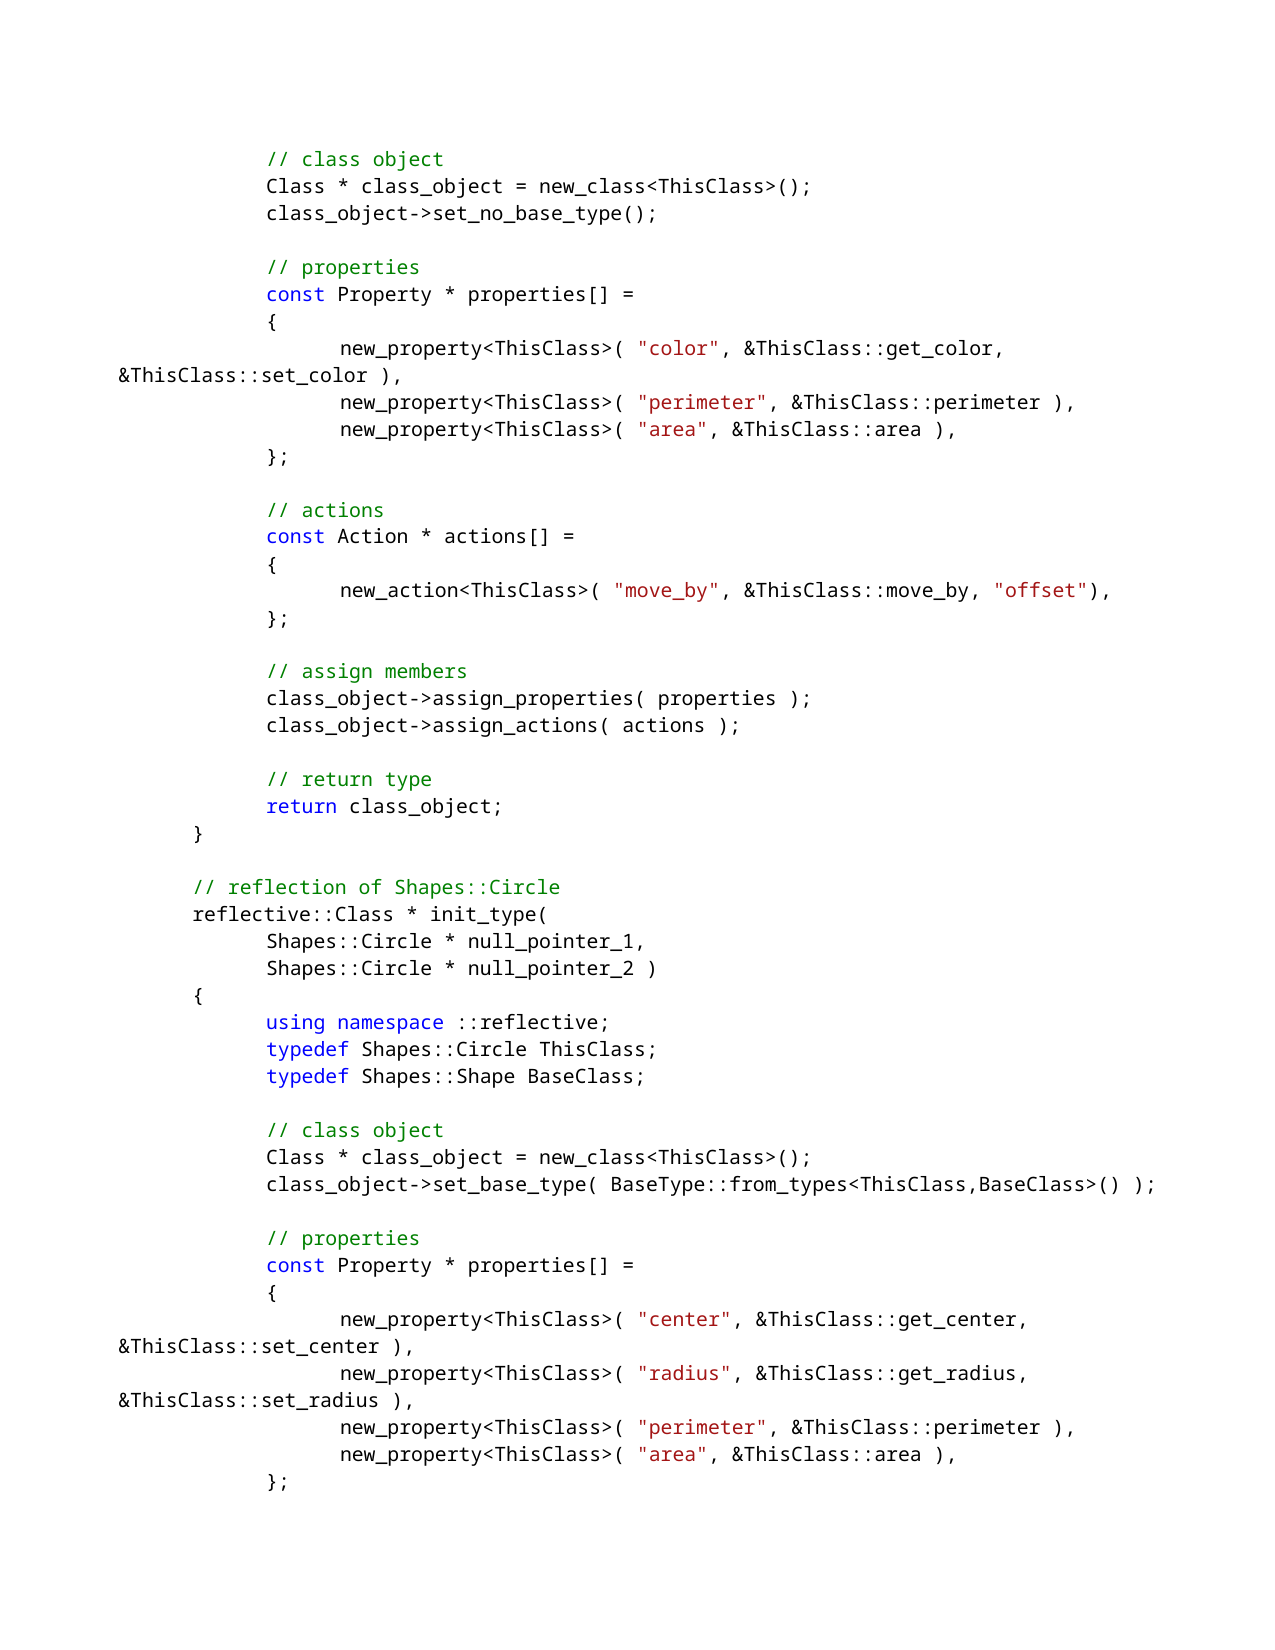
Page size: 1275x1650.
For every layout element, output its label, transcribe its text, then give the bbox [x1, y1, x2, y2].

text new_property<ThisClass>( "area", &ThisClass::area ), [118, 1440, 1157, 1467]
text }; [118, 604, 1157, 631]
text }; [118, 442, 1157, 469]
text new_property<ThisClass>( "center", &ThisClass::get_center, &ThisClass::set_center ), [118, 1305, 1157, 1359]
text const Property * properties[] = [118, 1251, 1157, 1278]
text // reflection of Shapes::Circle [118, 873, 1157, 901]
text class_object->assign_actions( actions ); [118, 712, 1157, 739]
text new_property<ThisClass>( "color", &ThisClass::get_color, &ThisClass::set_color ), [118, 334, 1157, 388]
text const Property * properties[] = [118, 280, 1157, 307]
text return class_object; [118, 793, 1157, 819]
text new_property<ThisClass>( "radius", &ThisClass::get_radius, &ThisClass::set_radius ), [118, 1359, 1157, 1413]
text Shapes::Circle * null_pointer_2 ) [118, 954, 1157, 981]
text // assign members [118, 658, 1157, 685]
text class_object->set_base_type( BaseType::from_types<ThisClass,BaseClass>() ); [118, 1170, 1157, 1197]
text { [118, 981, 1157, 1008]
text new_action<ThisClass>( "move_by", &ThisClass::move_by, "offset"), [118, 577, 1157, 604]
text Class * class_object = new_class<ThisClass>(); [118, 172, 1157, 199]
text }; [118, 1467, 1157, 1494]
text { [118, 307, 1157, 334]
text new_property<ThisClass>( "perimeter", &ThisClass::perimeter ), [118, 388, 1157, 415]
text // properties [118, 253, 1157, 280]
text new_property<ThisClass>( "area", &ThisClass::area ), [118, 415, 1157, 442]
text Shapes::Circle * null_pointer_1, [118, 927, 1157, 954]
text const Action * actions[] = [118, 523, 1157, 550]
text // properties [118, 1224, 1157, 1251]
text typedef Shapes::Shape BaseClass; [118, 1062, 1157, 1089]
text { [118, 550, 1157, 577]
text reflective::Class * init_type( [118, 901, 1157, 927]
text using namespace ::reflective; [118, 1008, 1157, 1035]
text class_object->set_no_base_type(); [118, 199, 1157, 226]
text { [118, 1278, 1157, 1305]
text class_object->assign_properties( properties ); [118, 685, 1157, 712]
text // class object [118, 145, 1157, 172]
text } [118, 819, 1157, 847]
text // actions [118, 496, 1157, 523]
text typedef Shapes::Circle ThisClass; [118, 1035, 1157, 1062]
text new_property<ThisClass>( "perimeter", &ThisClass::perimeter ), [118, 1413, 1157, 1440]
text Class * class_object = new_class<ThisClass>(); [118, 1143, 1157, 1170]
text // return type [118, 766, 1157, 793]
text // class object [118, 1116, 1157, 1143]
